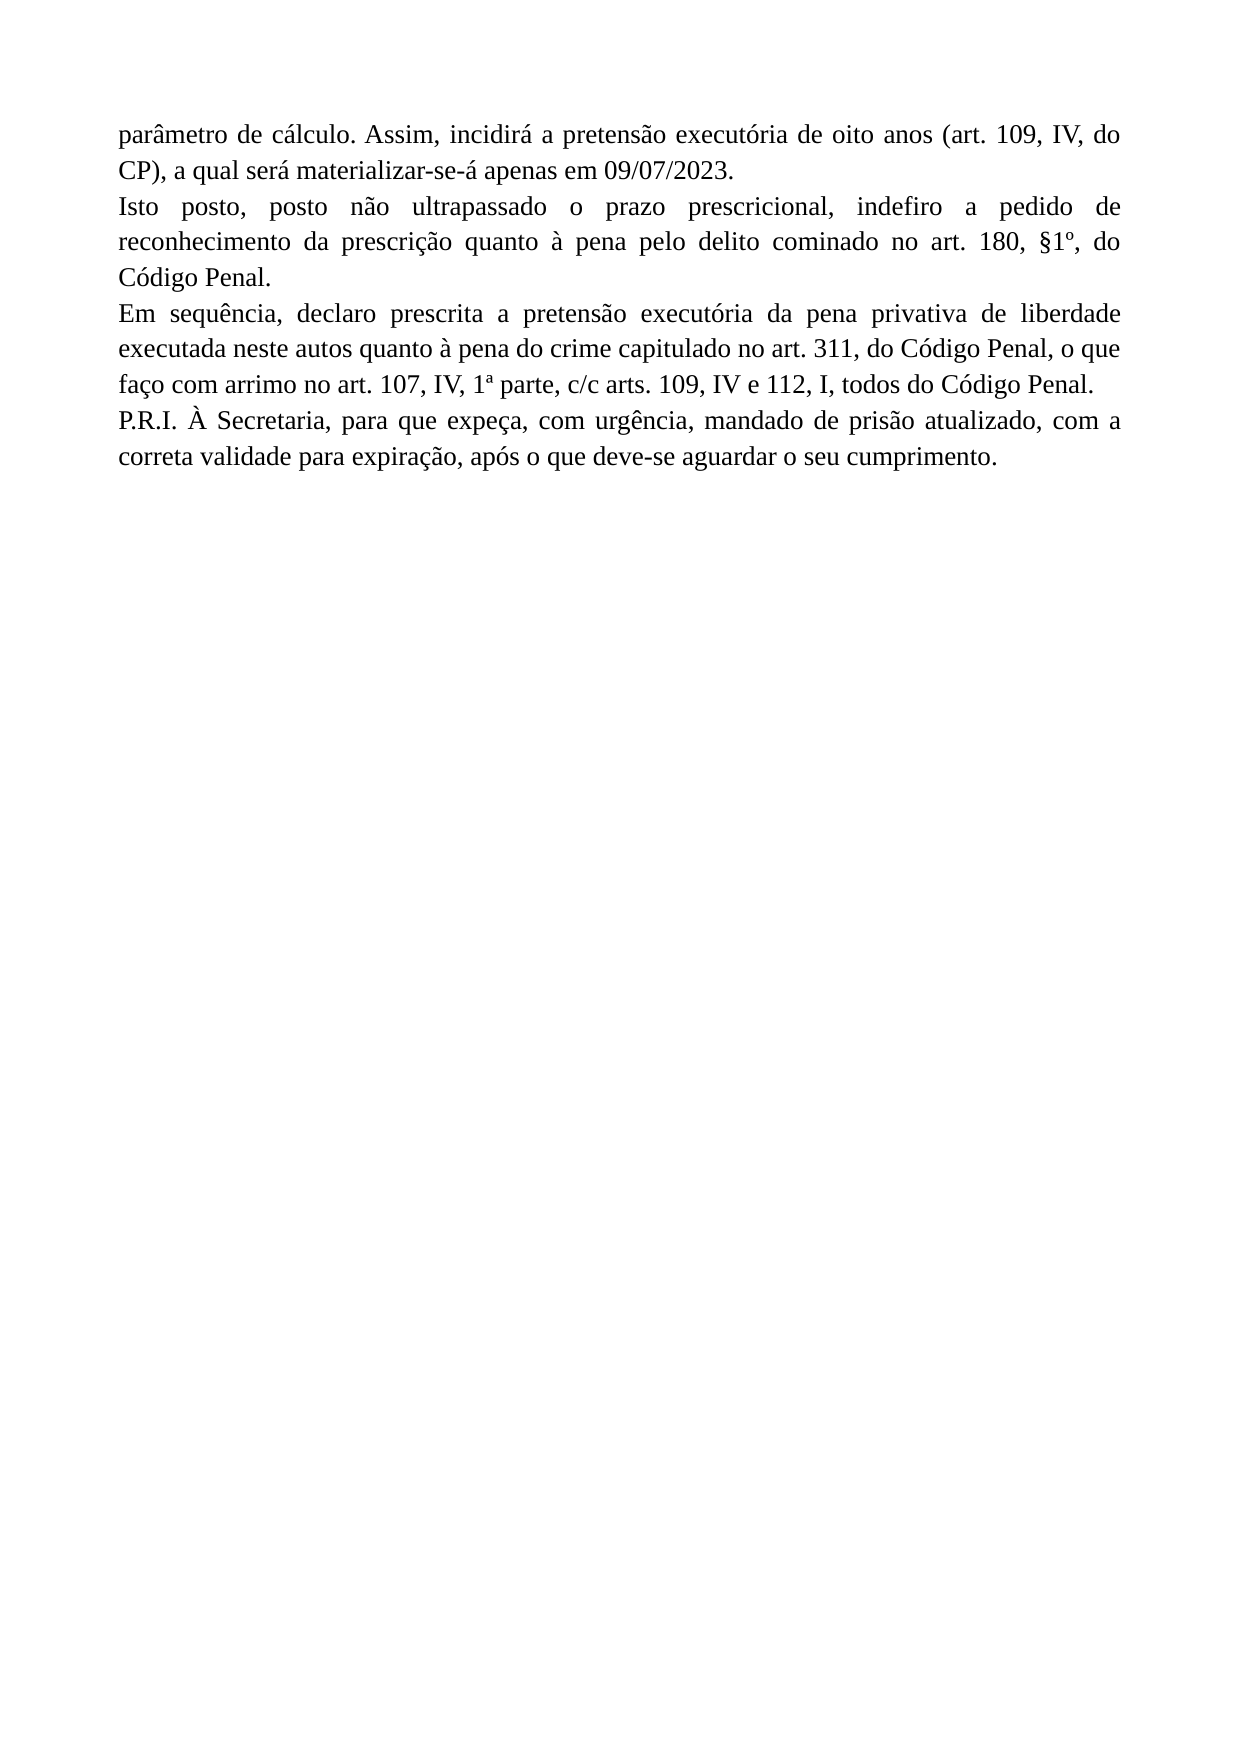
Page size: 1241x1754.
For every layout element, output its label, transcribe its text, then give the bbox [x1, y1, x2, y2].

text parâmetro de cálculo. Assim, incidirá a pretensão executória de oito anos (art. 109, IV, do CP), a qual será materializar-se-á apenas em 09/07/2023. [118, 118, 1122, 185]
text Isto posto, posto não ultrapassado o prazo prescricional, indefiro a pedido de reconhecimento da prescrição quanto à pena pelo delito cominado no art. 180, §1º, do Código Penal. [118, 189, 1122, 292]
text P.R.I. À Secretaria, para que expeça, com urgência, mandado de prisão atualizado, com a correta validade para expiração, após o que deve-se aguardar o seu cumprimento. [118, 404, 1122, 471]
text Em sequência, declaro prescrita a pretensão executória da pena privativa de liberdade executada neste autos quanto à pena do crime capitulado no art. 311, do Código Penal, o que faço com arrimo no art. 107, IV, 1ª parte, c/c arts. 109, IV e 112, I, todos do Código Penal. [118, 297, 1122, 399]
